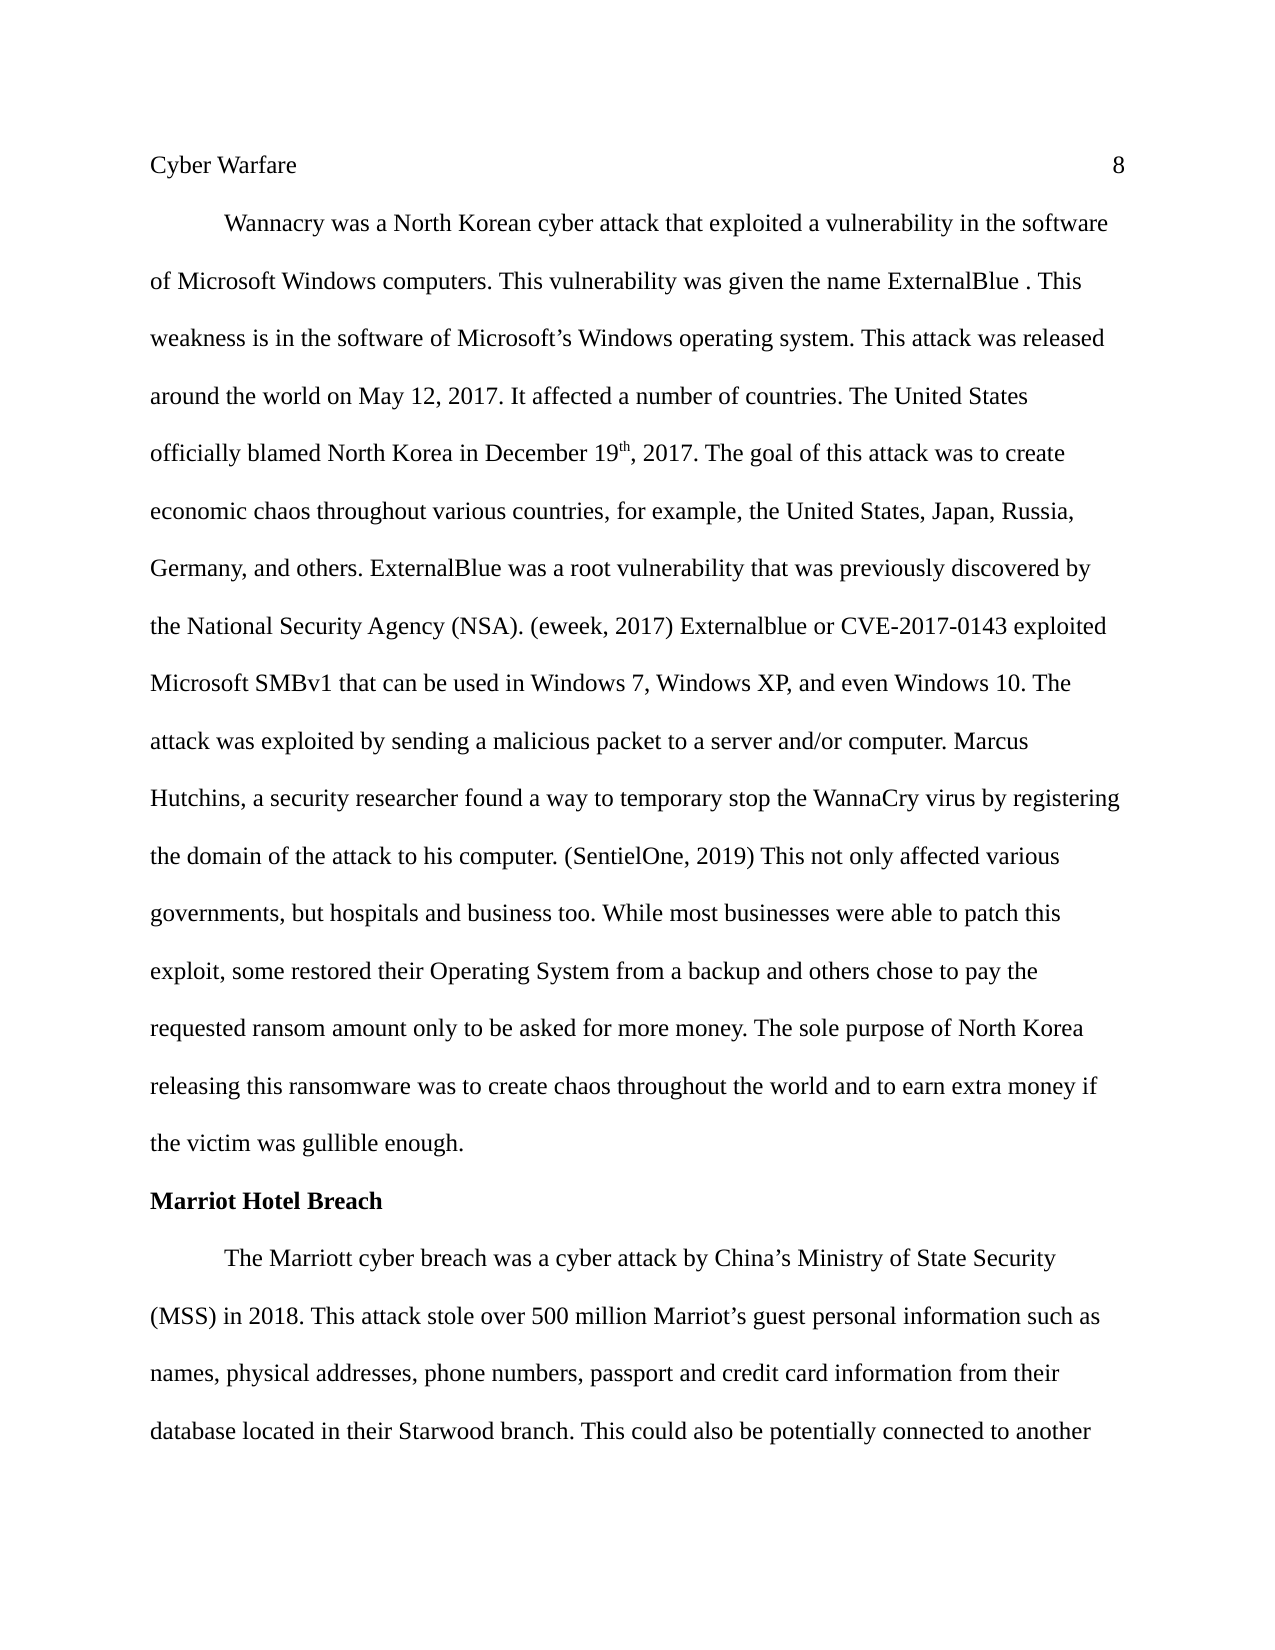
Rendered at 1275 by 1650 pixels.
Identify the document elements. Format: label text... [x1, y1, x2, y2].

text Wannacry was a North Korean cyber attack that exploited a vulnerability in the software of Microsoft Windows computers. This vulnerability was given the name ExternalBlue . This weakness is in the software of Microsoft’s Windows operating system. This attack was released around the world on May 12, 2017. It affected a number of countries. The United States officially blamed North Korea in December 19th, 2017. The goal of this attack was to create economic chaos throughout various countries, for example, the United States, Japan, Russia, Germany, and others. ExternalBlue was a root vulnerability that was previously discovered by the National Security Agency (NSA). (eweek, 2017) Externalblue or CVE-2017-0143 exploited Microsoft SMBv1 that can be used in Windows 7, Windows XP, and even Windows 10. The attack was exploited by sending a malicious packet to a server and/or computer. Marcus Hutchins, a security researcher found a way to temporary stop the WannaCry virus by registering the domain of the attack to his computer. (SentielOne, 2019) This not only affected various governments, but hospitals and business too. While most businesses were able to patch this exploit, some restored their Operating System from a backup and others chose to pay the requested ransom amount only to be asked for more money. The sole purpose of North Korea releasing this ransomware was to create chaos throughout the world and to earn extra money if the victim was gullible enough. [150, 208, 1125, 1157]
text The Marriott cyber breach was a cyber attack by China’s Ministry of State Security (MSS) in 2018. This attack stole over 500 million Marriot’s guest personal information such as names, physical addresses, phone numbers, passport and credit card information from their database located in their Starwood branch. This could also be potentially connected to another [150, 1243, 1125, 1444]
text Marriot Hotel Breach [150, 1186, 1125, 1214]
